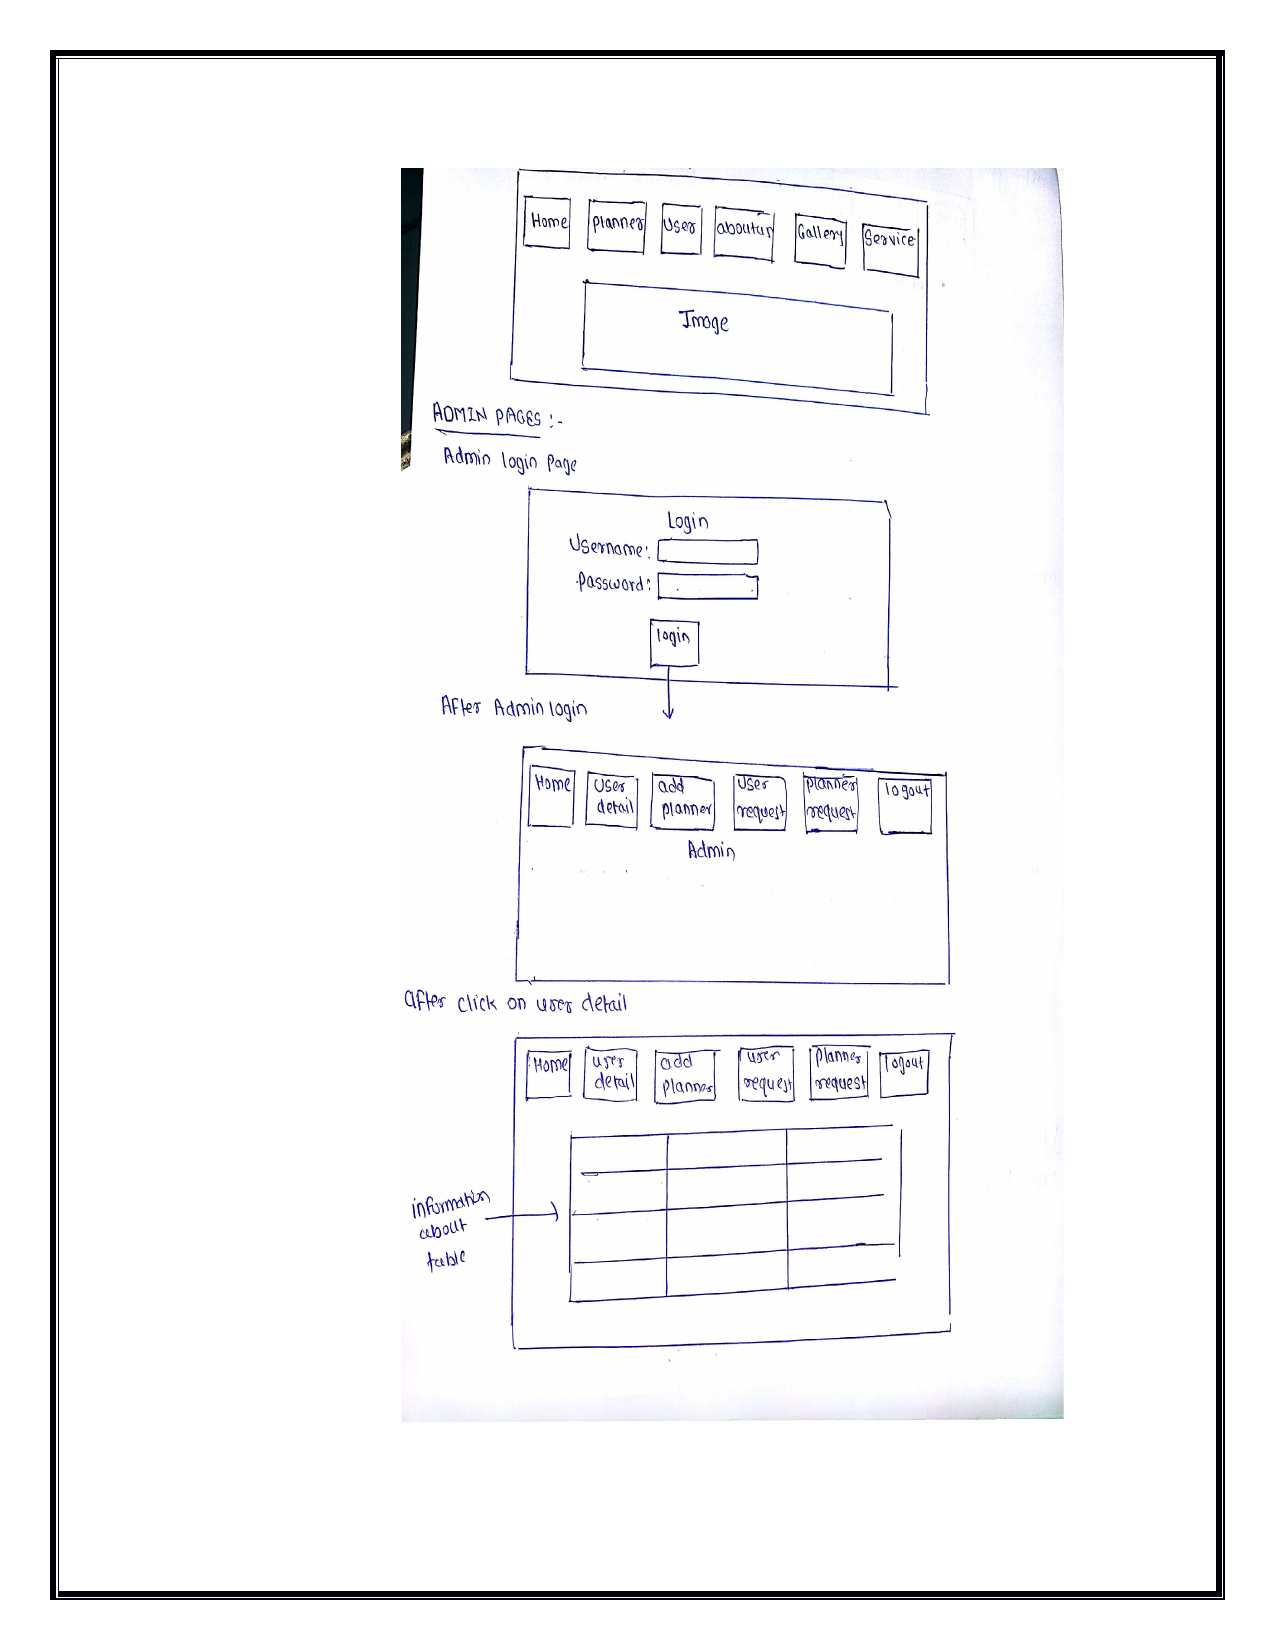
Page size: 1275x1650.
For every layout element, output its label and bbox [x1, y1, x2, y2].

picture [401, 168, 1064, 1423]
